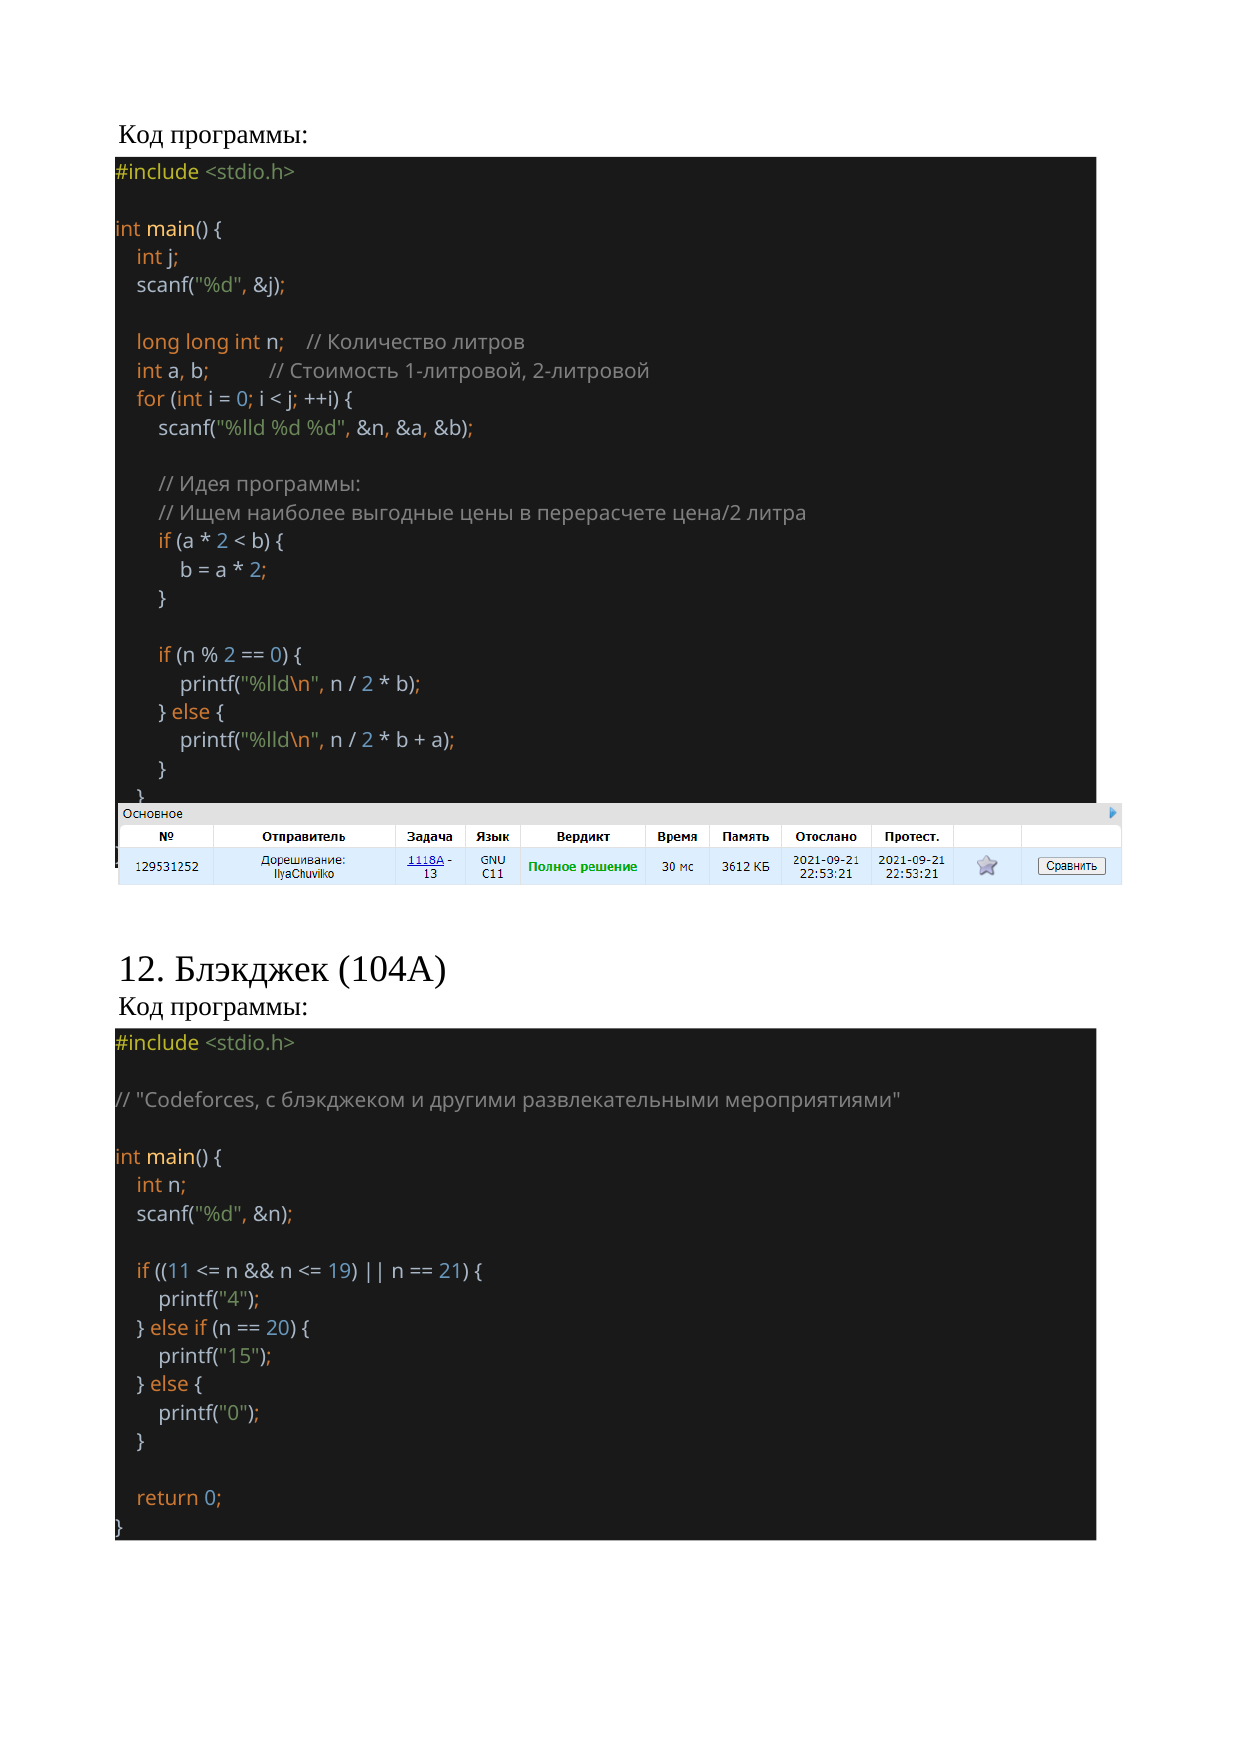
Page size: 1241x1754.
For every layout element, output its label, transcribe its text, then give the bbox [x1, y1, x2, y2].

text Код программы: [118, 118, 1122, 149]
text Вердикт проверяющей программы: [1097, 772, 1122, 803]
text Код программы: [118, 990, 1122, 1021]
picture [118, 803, 1123, 885]
text 12. Блэкджек (104A) [118, 947, 1122, 990]
